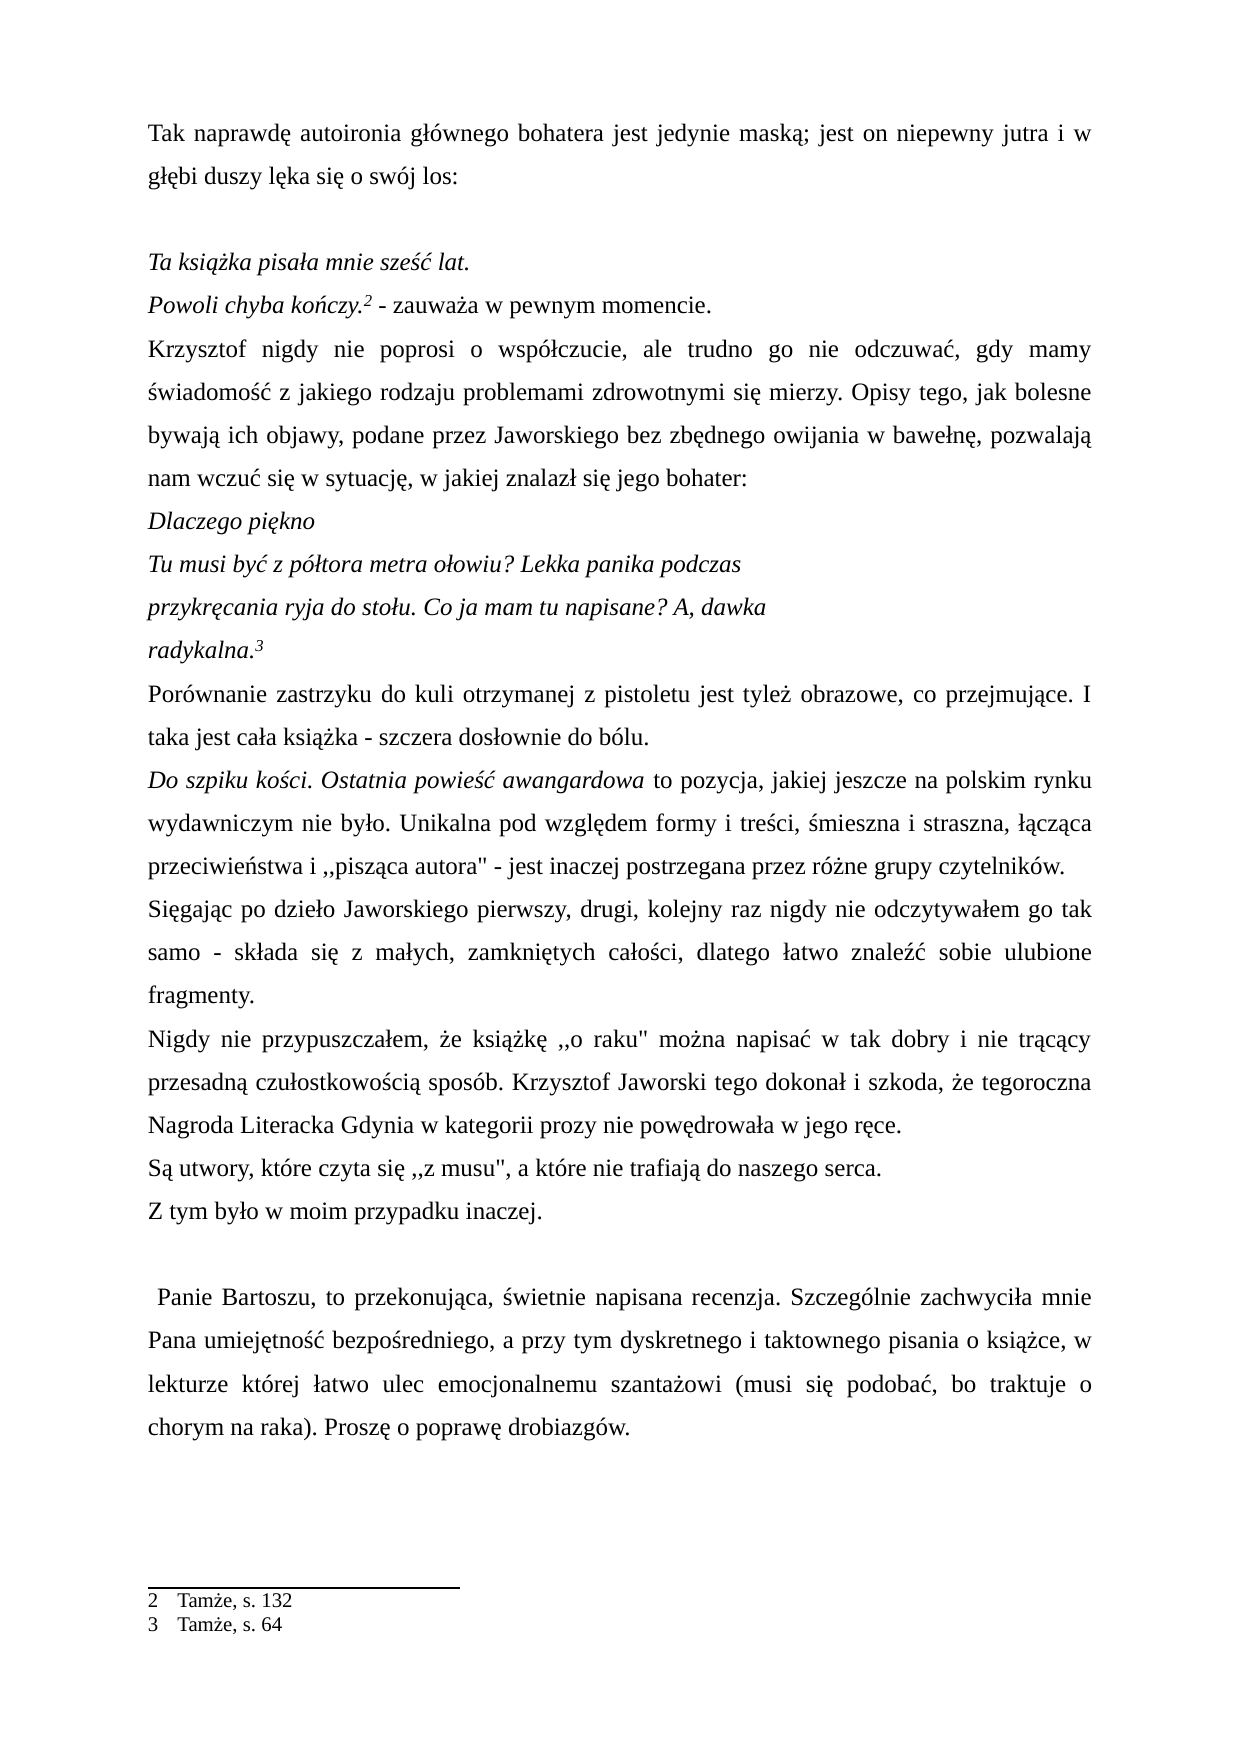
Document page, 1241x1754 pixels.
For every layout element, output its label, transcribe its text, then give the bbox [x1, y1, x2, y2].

text Dlaczego piękno [148, 506, 1093, 535]
text Panie Bartoszu, to przekonująca, świetnie napisana recenzja. Szczególnie zachwyciła mnie Pana umiejętność bezpośredniego, a przy tym dyskretnego i taktownego pisania o książce, w lekturze której łatwo ulec emocjonalnemu szantażowi (musi się podobać, bo traktuje o chorym na raka). Proszę o poprawę drobiazgów. [148, 1282, 1093, 1441]
text Tu musi być z półtora metra ołowiu? Lekka panika podczas [148, 549, 1093, 578]
text Tamże, s. 132 [148, 1588, 1093, 1612]
text Ta książka pisała mnie sześć lat. [148, 247, 1093, 276]
text Tak naprawdę autoironia głównego bohatera jest jedynie maską; jest on niepewny jutra i w głębi duszy lęka się o swój los: [148, 118, 1093, 190]
text Powoli chyba kończy. - zauważa w pewnym momencie. [148, 291, 1093, 319]
text Sięgając po dzieło Jaworskiego pierwszy, drugi, kolejny raz nigdy nie odczytywałem go tak samo - składa się z małych, zamkniętych całości, dlatego łatwo znaleźć sobie ulubione fragmenty. [148, 894, 1093, 1009]
text przykręcania ryja do stołu. Co ja mam tu napisane? A, dawka [148, 592, 1093, 621]
text Z tym było w moim przypadku inaczej. [148, 1196, 1093, 1225]
text Krzysztof nigdy nie poprosi o współczucie, ale trudno go nie odczuwać, gdy mamy świadomość z jakiego rodzaju problemami zdrowotnymi się mierzy. Opisy tego, jak bolesne bywają ich objawy, podane przez Jaworskiego bez zbędnego owijania w bawełnę, pozwalają nam wczuć się w sytuację, w jakiej znalazł się jego bohater: [148, 334, 1093, 492]
text Tamże, s. 64 [148, 1612, 1093, 1636]
text Porównanie zastrzyku do kuli otrzymanej z pistoletu jest tyleż obrazowe, co przejmujące. I taka jest cała książka - szczera dosłownie do bólu. [148, 679, 1093, 751]
text radykalna. [148, 636, 1093, 664]
text Nigdy nie przypuszczałem, że książkę ,,o raku" można napisać w tak dobry i nie trącący przesadną czułostkowością sposób. Krzysztof Jaworski tego dokonał i szkoda, że tegoroczna Nagroda Literacka Gdynia w kategorii prozy nie powędrowała w jego ręce. [148, 1024, 1093, 1139]
text Do szpiku kości. Ostatnia powieść awangardowa to pozycja, jakiej jeszcze na polskim rynku wydawniczym nie było. Unikalna pod względem formy i treści, śmieszna i straszna, łącząca przeciwieństwa i ,,pisząca autora" - jest inaczej postrzegana przez różne grupy czytelników. [148, 765, 1093, 880]
text Są utwory, które czyta się ,,z musu", a które nie trafiają do naszego serca. [148, 1153, 1093, 1182]
